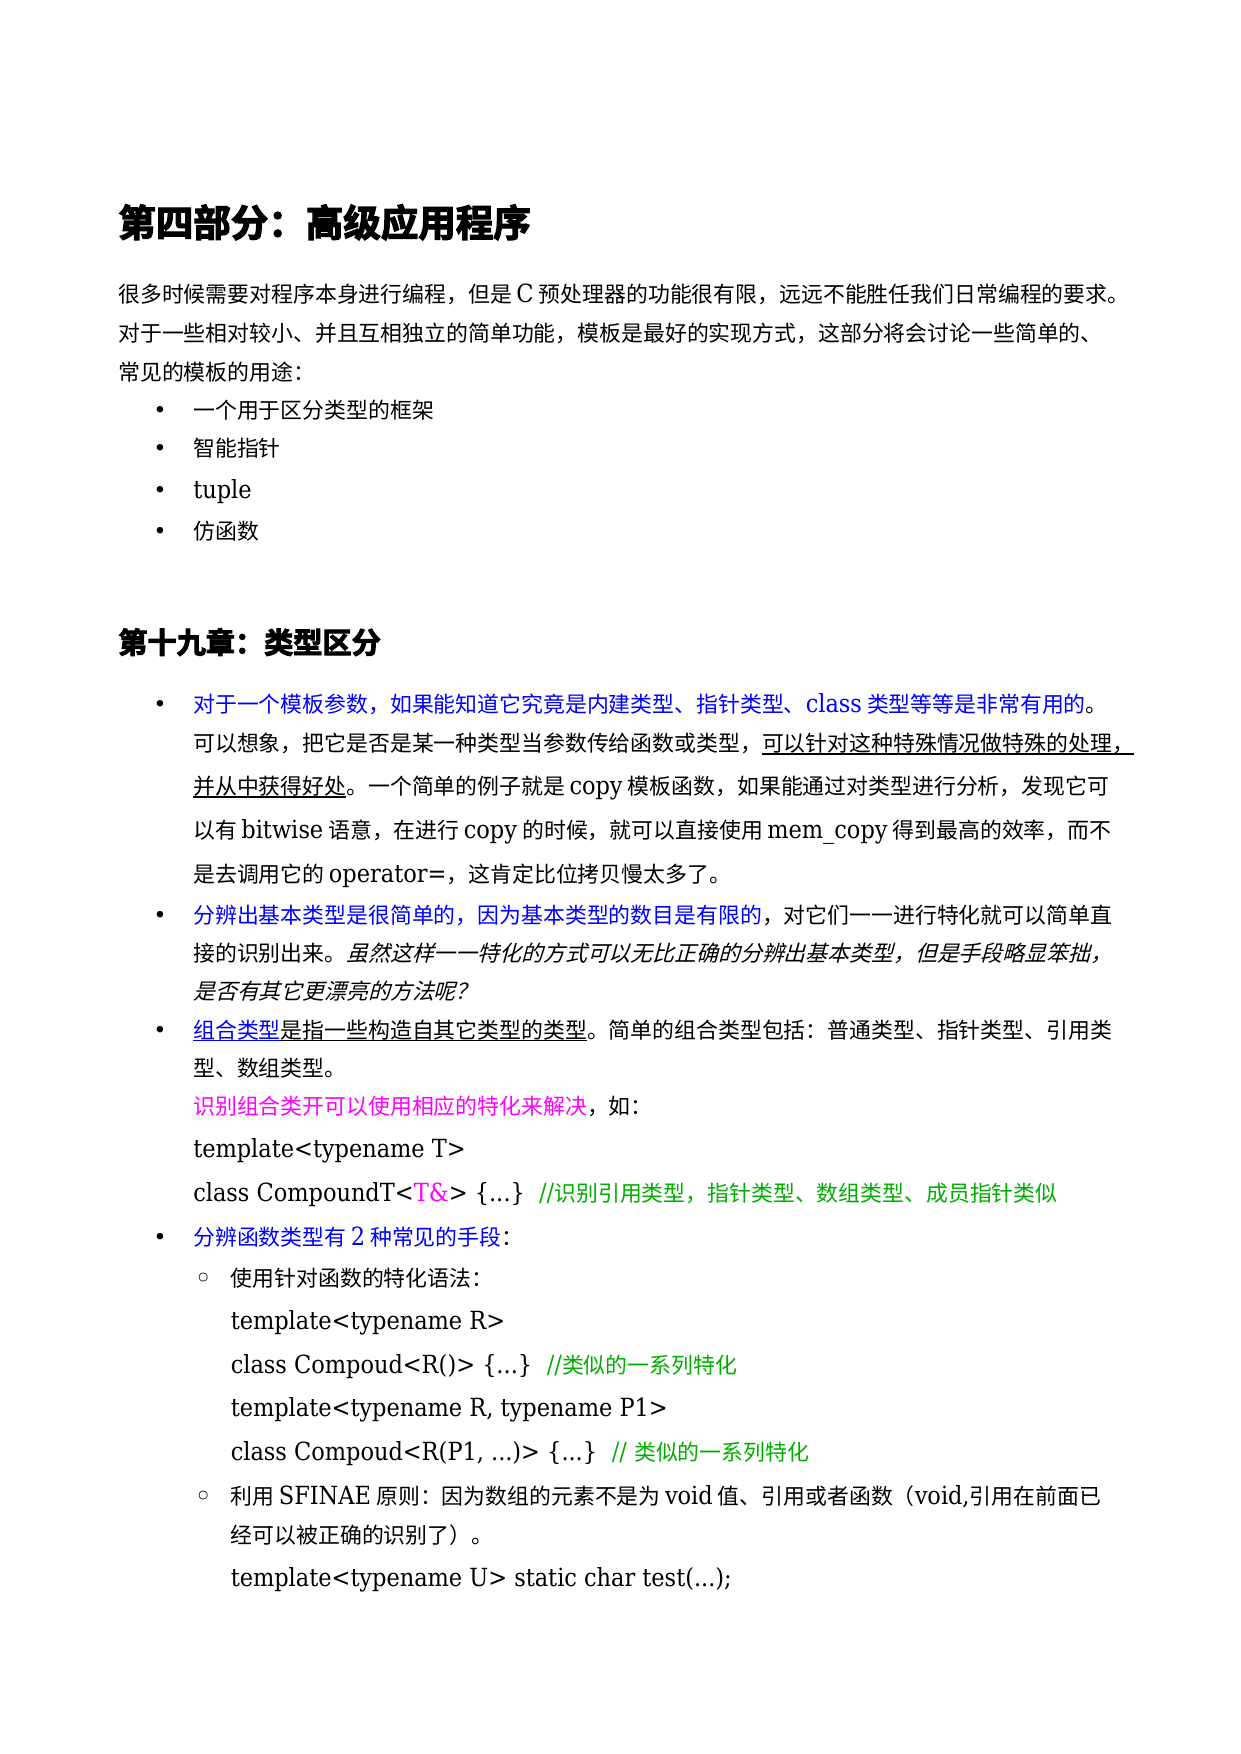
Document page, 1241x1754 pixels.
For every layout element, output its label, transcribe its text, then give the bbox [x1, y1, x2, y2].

list 使用针对函数的特化语法： template<typename R> class Compoud<R()> {...} //类似的一系列特化 template<typename R, typename P1> class Compoud<R(P1, ...)> {...} // 类似的一系列特化 [193, 1266, 1122, 1466]
text 很多时候需要对程序本身进行编程，但是C预处理器的功能很有限，远远不能胜任我们日常编程的要求。对于一些相对较小、并且互相独立的简单功能，模板是最好的实现方式，这部分将会讨论一些简单的、常见的模板的用途： [118, 280, 1122, 385]
list tuple [156, 475, 1122, 504]
list 组合类型是指一些构造自其它类型的类型。简单的组合类型包括：普通类型、指针类型、引用类型、数组类型。 识别组合类开可以使用相应的特化来解决，如： template<typename T> class CompoundT<T&> {...} //识别引用类型，指针类型、数组类型、成员指针类似 [156, 1018, 1122, 1207]
list 仿函数 [156, 519, 1122, 544]
list 一个用于区分类型的框架 [156, 398, 1122, 424]
list 分辨出基本类型是很简单的，因为基本类型的数目是有限的，对它们一一进行特化就可以简单直接的识别出来。虽然这样一一特化的方式可以无比正确的分辨出基本类型，但是手段略显笨拙，是否有其它更漂亮的方法呢？ [156, 903, 1122, 1005]
list 利用SFINAE原则：因为数组的元素不是为void值、引用或者函数（void,引用在前面已经可以被正确的识别了）。 template<typename U> static char test(...); [193, 1481, 1122, 1592]
list 对于一个模板参数，如果能知道它究竟是内建类型、指针类型、class类型等等是非常有用的。可以想象，把它是否是某一种类型当参数传给函数或类型，可以针对这种特殊情况做特殊的处理，并从中获得好处。一个简单的例子就是copy模板函数，如果能通过对类型进行分析，发现它可以有bitwise语意，在进行copy的时候，就可以直接使用mem_copy得到最高的效率，而不是去调用它的operator=，这肯定比位拷贝慢太多了。 [156, 689, 1122, 888]
subtitle 第四部分：高级应用程序 [118, 202, 1122, 245]
list 智能指针 [156, 437, 1122, 462]
subtitle 第十九章：类型区分 [118, 626, 1122, 660]
list 分辨函数类型有2种常见的手段： [156, 1222, 1122, 1251]
